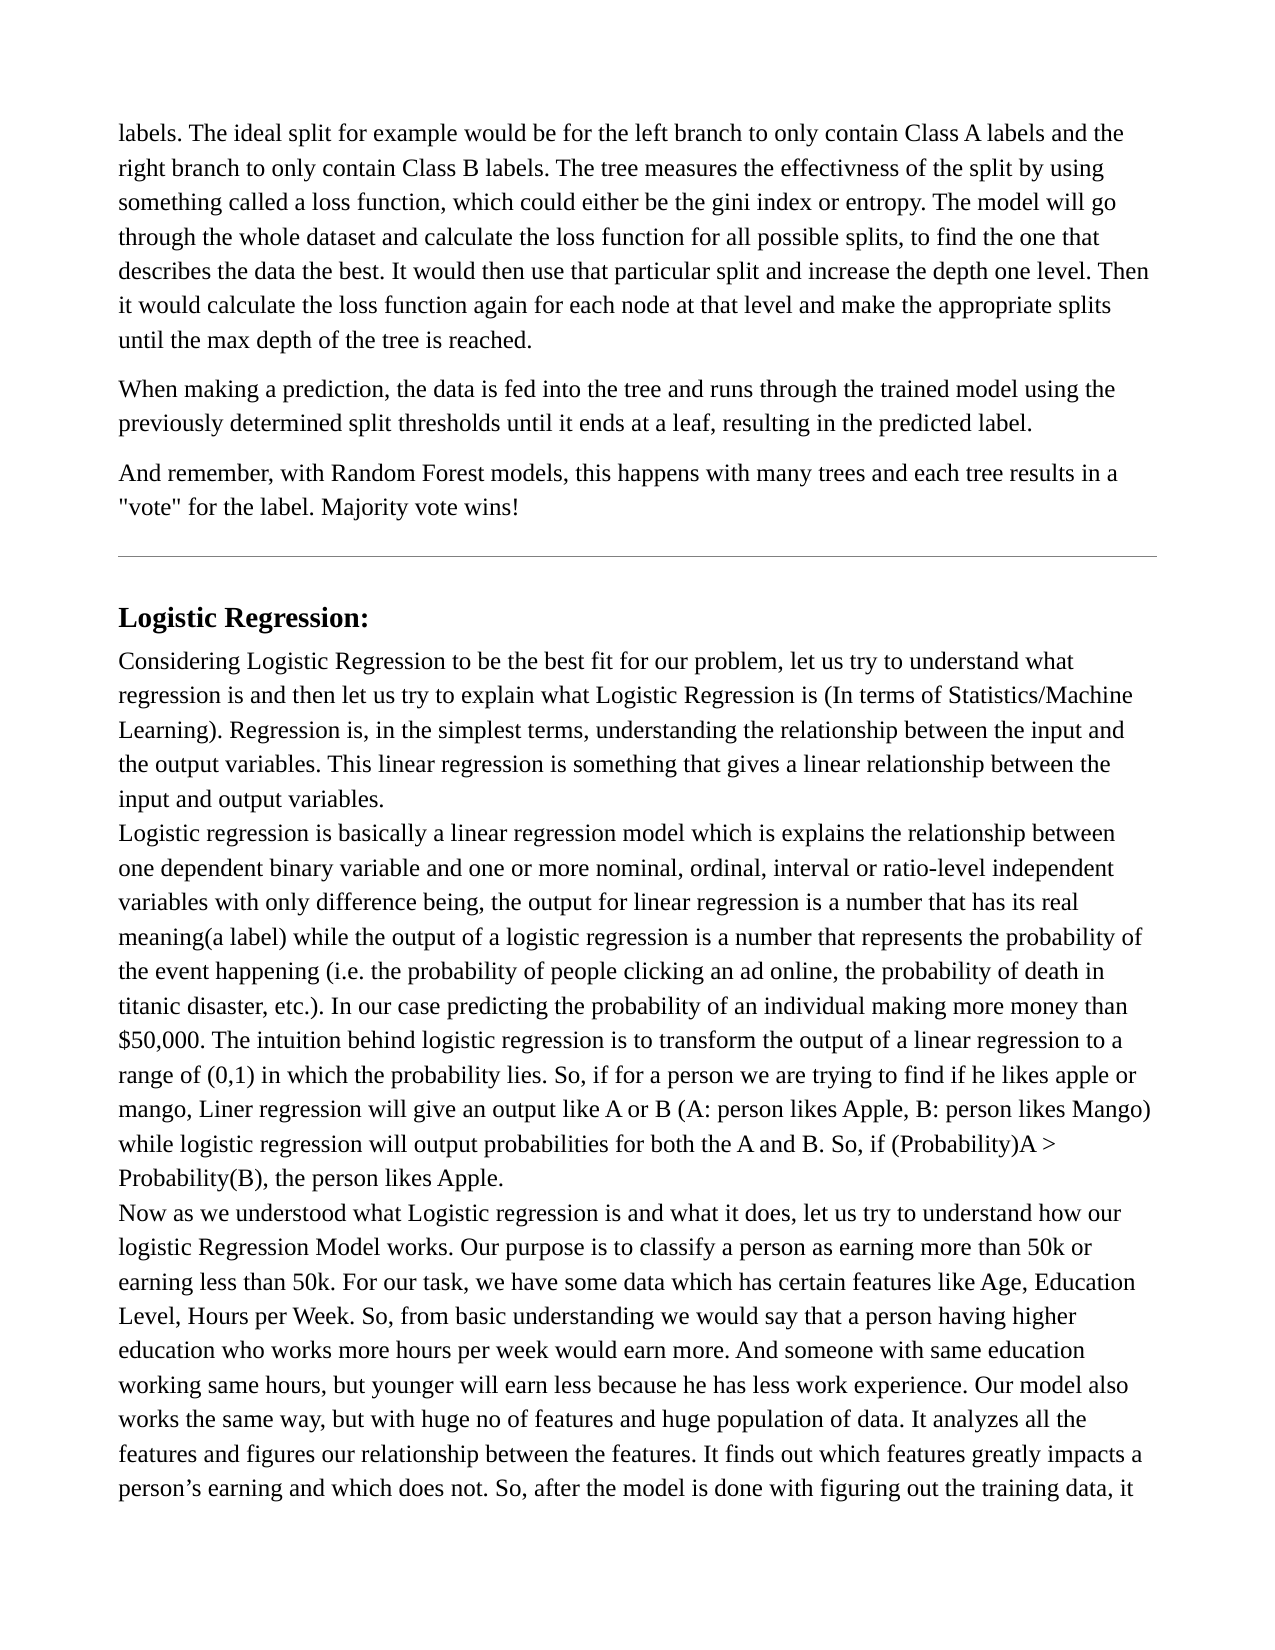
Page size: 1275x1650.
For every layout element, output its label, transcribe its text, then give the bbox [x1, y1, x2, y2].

subtitle Logistic Regression: [118, 600, 1157, 633]
text Considering Logistic Regression to be the best fit for our problem, let us try to understand what regression is and then let us try to explain what Logistic Regression is (In terms of Statistics/Machine Learning). Regression is, in the simplest terms, understanding the relationship between the input and the output variables. This linear regression is something that gives a linear relationship between the input and output variables. Logistic regression is basically a linear regression model which is explains the relationship between one dependent binary variable and one or more nominal, ordinal, interval or ratio-level independent variables with only difference being, the output for linear regression is a number that has its real meaning(a label) while the output of a logistic regression is a number that represents the probability of the event happening (i.e. the probability of people clicking an ad online, the probability of death in titanic disaster, etc.). In our case predicting the probability of an individual making more money than $50,000. The intuition behind logistic regression is to transform the output of a linear regression to a range of (0,1) in which the probability lies. So, if for a person we are trying to find if he likes apple or mango, Liner regression will give an output like A or B (A: person likes Apple, B: person likes Mango) while logistic regression will output probabilities for both the A and B. So, if (Probability)A > Probability(B), the person likes Apple. Now as we understood what Logistic regression is and what it does, let us try to understand how our logistic Regression Model works. Our purpose is to classify a person as earning more than 50k or earning less than 50k. For our task, we have some data which has certain features like Age, Education Level, Hours per Week. So, from basic understanding we would say that a person having higher education who works more hours per week would earn more. And someone with same education working same hours, but younger will earn less because he has less work experience. Our model also works the same way, but with huge no of features and huge population of data. It analyzes all the features and figures our relationship between the features. It finds out which features greatly impacts a person’s earning and which does not. So, after the model is done with figuring out the training data, it [118, 646, 1157, 1502]
text labels. The ideal split for example would be for the left branch to only contain Class A labels and the right branch to only contain Class B labels. The tree measures the effectivness of the split by using something called a loss function, which could either be the gini index or entropy. The model will go through the whole dataset and calculate the loss function for all possible splits, to find the one that describes the data the best. It would then use that particular split and increase the depth one level. Then it would calculate the loss function again for each node at that level and make the appropriate splits until the max depth of the tree is reached. [118, 118, 1157, 354]
text And remember, with Random Forest models, this happens with many trees and each tree results in a "vote" for the label. Majority vote wins! [118, 458, 1157, 521]
text When making a prediction, the data is fed into the tree and runs through the trained model using the previously determined split thresholds until it ends at a leaf, resulting in the predicted label. [118, 374, 1157, 437]
